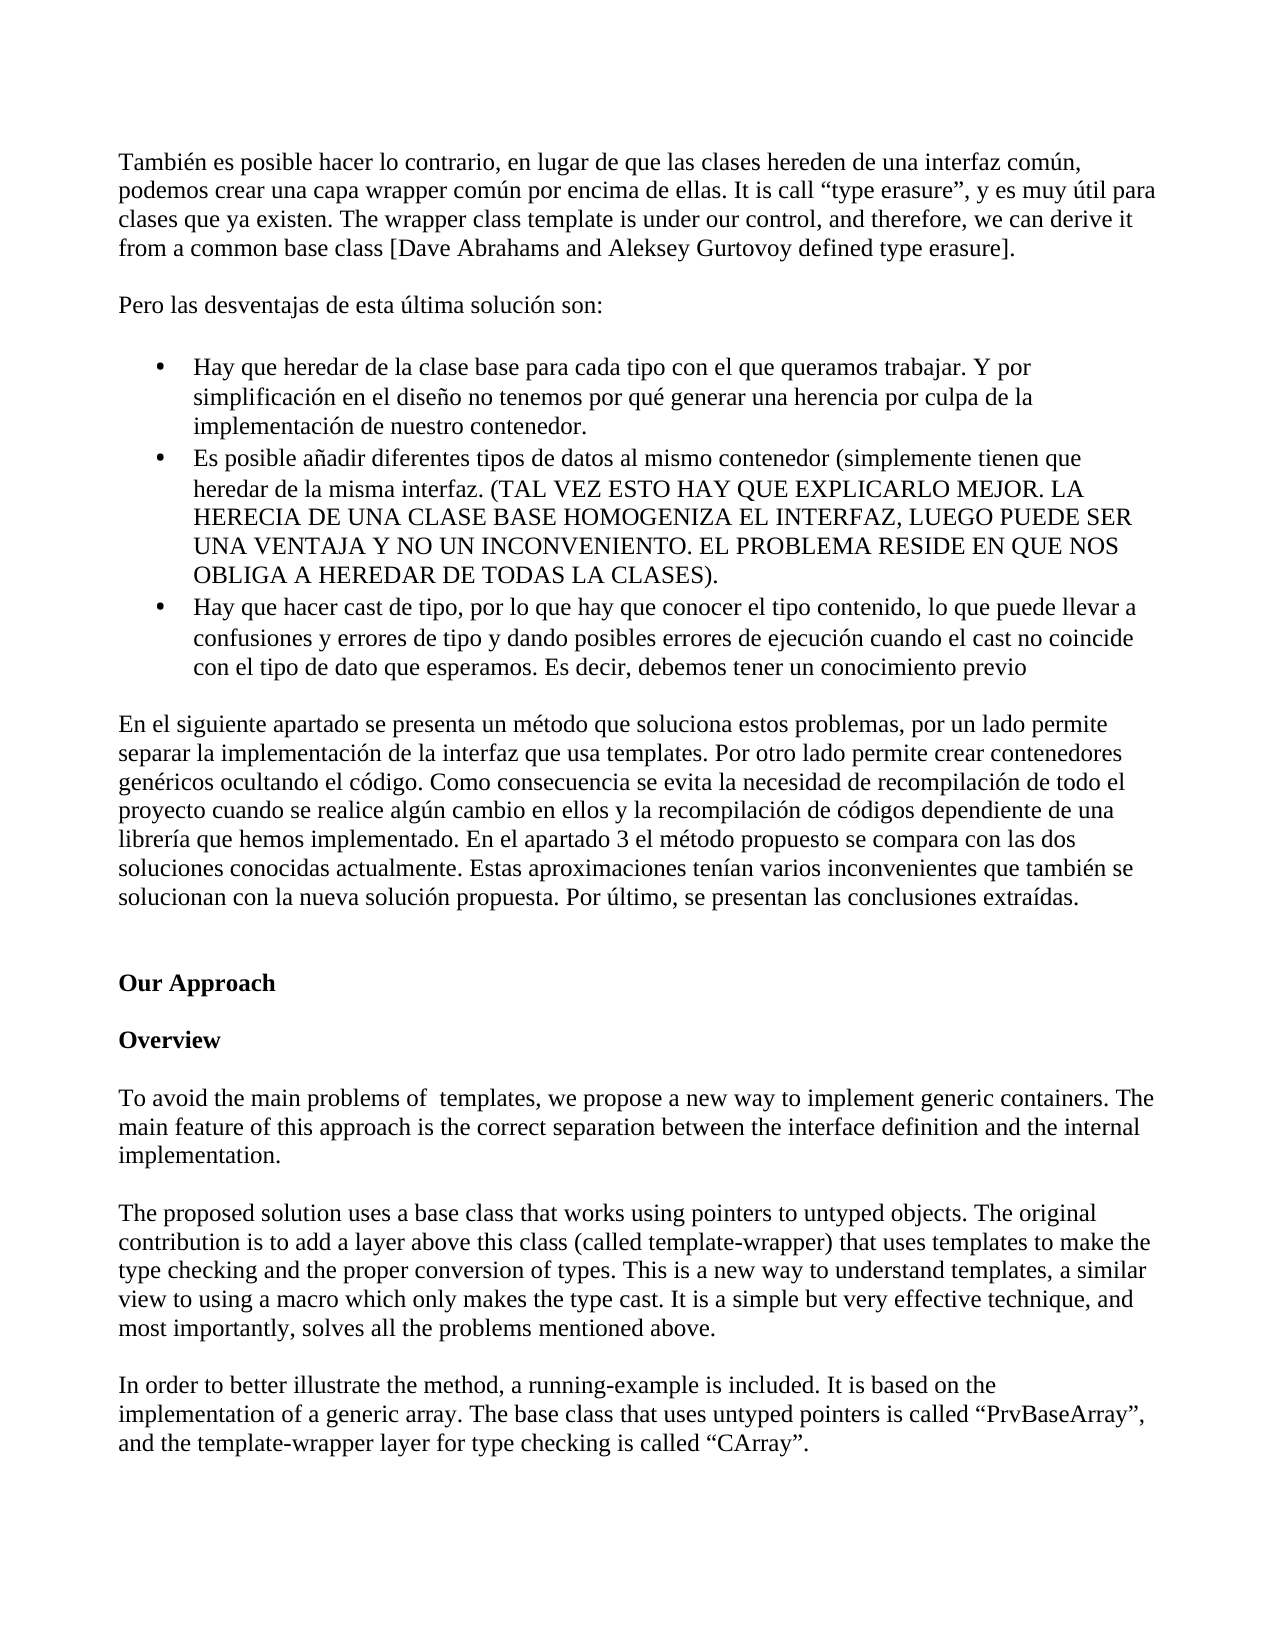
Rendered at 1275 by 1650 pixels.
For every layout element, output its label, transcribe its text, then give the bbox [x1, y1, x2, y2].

list Es posible añadir diferentes tipos de datos al mismo contenedor (simplemente tienen que heredar de la misma interfaz. (TAL VEZ ESTO HAY QUE EXPLICARLO MEJOR. LA HERECIA DE UNA CLASE BASE HOMOGENIZA EL INTERFAZ, LUEGO PUEDE SER UNA VENTAJA Y NO UN INCONVENIENTO. EL PROBLEMA RESIDE EN QUE NOS OBLIGA A HEREDAR DE TODAS LA CLASES). [156, 440, 1157, 589]
text The proposed solution uses a base class that works using pointers to untyped objects. The original contribution is to add a layer above this class (called template-wrapper) that uses templates to make the type checking and the proper conversion of types. This is a new way to understand templates, a similar view to using a macro which only makes the type cast. It is a simple but very effective technique, and most importantly, solves all the problems mentioned above. [118, 1198, 1157, 1342]
text Our Approach [118, 968, 1157, 997]
text En el siguiente apartado se presenta un método que soluciona estos problemas, por un lado permite separar la implementación de la interfaz que usa templates. Por otro lado permite crear contenedores genéricos ocultando el código. Como consecuencia se evita la necesidad de recompilación de todo el proyecto cuando se realice algún cambio en ellos y la recompilación de códigos dependiente de una librería que hemos implementado. En el apartado 3 el método propuesto se compara con las dos soluciones conocidas actualmente. Estas aproximaciones tenían varios inconvenientes que también se solucionan con la nueva solución propuesta. Por último, se presentan las conclusiones extraídas. [118, 709, 1157, 910]
text Pero las desventajas de esta última solución son: [118, 291, 1157, 319]
text También es posible hacer lo contrario, en lugar de que las clases hereden de una interfaz común, podemos crear una capa wrapper común por encima de ellas. It is call “type erasure”, y es muy útil para clases que ya existen. The wrapper class template is under our control, and therefore, we can derive it from a common base class [Dave Abrahams and Aleksey Gurtovoy defined type erasure]. [118, 147, 1157, 262]
text In order to better illustrate the method, a running-example is included. It is based on the implementation of a generic array. The base class that uses untyped pointers is called “PrvBaseArray”, and the template-wrapper layer for type checking is called “CArray”. [118, 1370, 1157, 1457]
list Hay que hacer cast de tipo, por lo que hay que conocer el tipo contenido, lo que puede llevar a confusiones y errores de tipo y dando posibles errores de ejecución cuando el cast no coincide con el tipo de dato que esperamos. Es decir, debemos tener un conocimiento previo [156, 589, 1157, 680]
text To avoid the main problems of templates, we propose a new way to implement generic containers. The main feature of this approach is the correct separation between the interface definition and the internal implementation. [118, 1083, 1157, 1169]
text Overview [118, 1025, 1157, 1054]
list Hay que heredar de la clase base para cada tipo con el que queramos trabajar. Y por simplificación en el diseño no tenemos por qué generar una herencia por culpa de la implementación de nuestro contenedor. [156, 348, 1157, 440]
